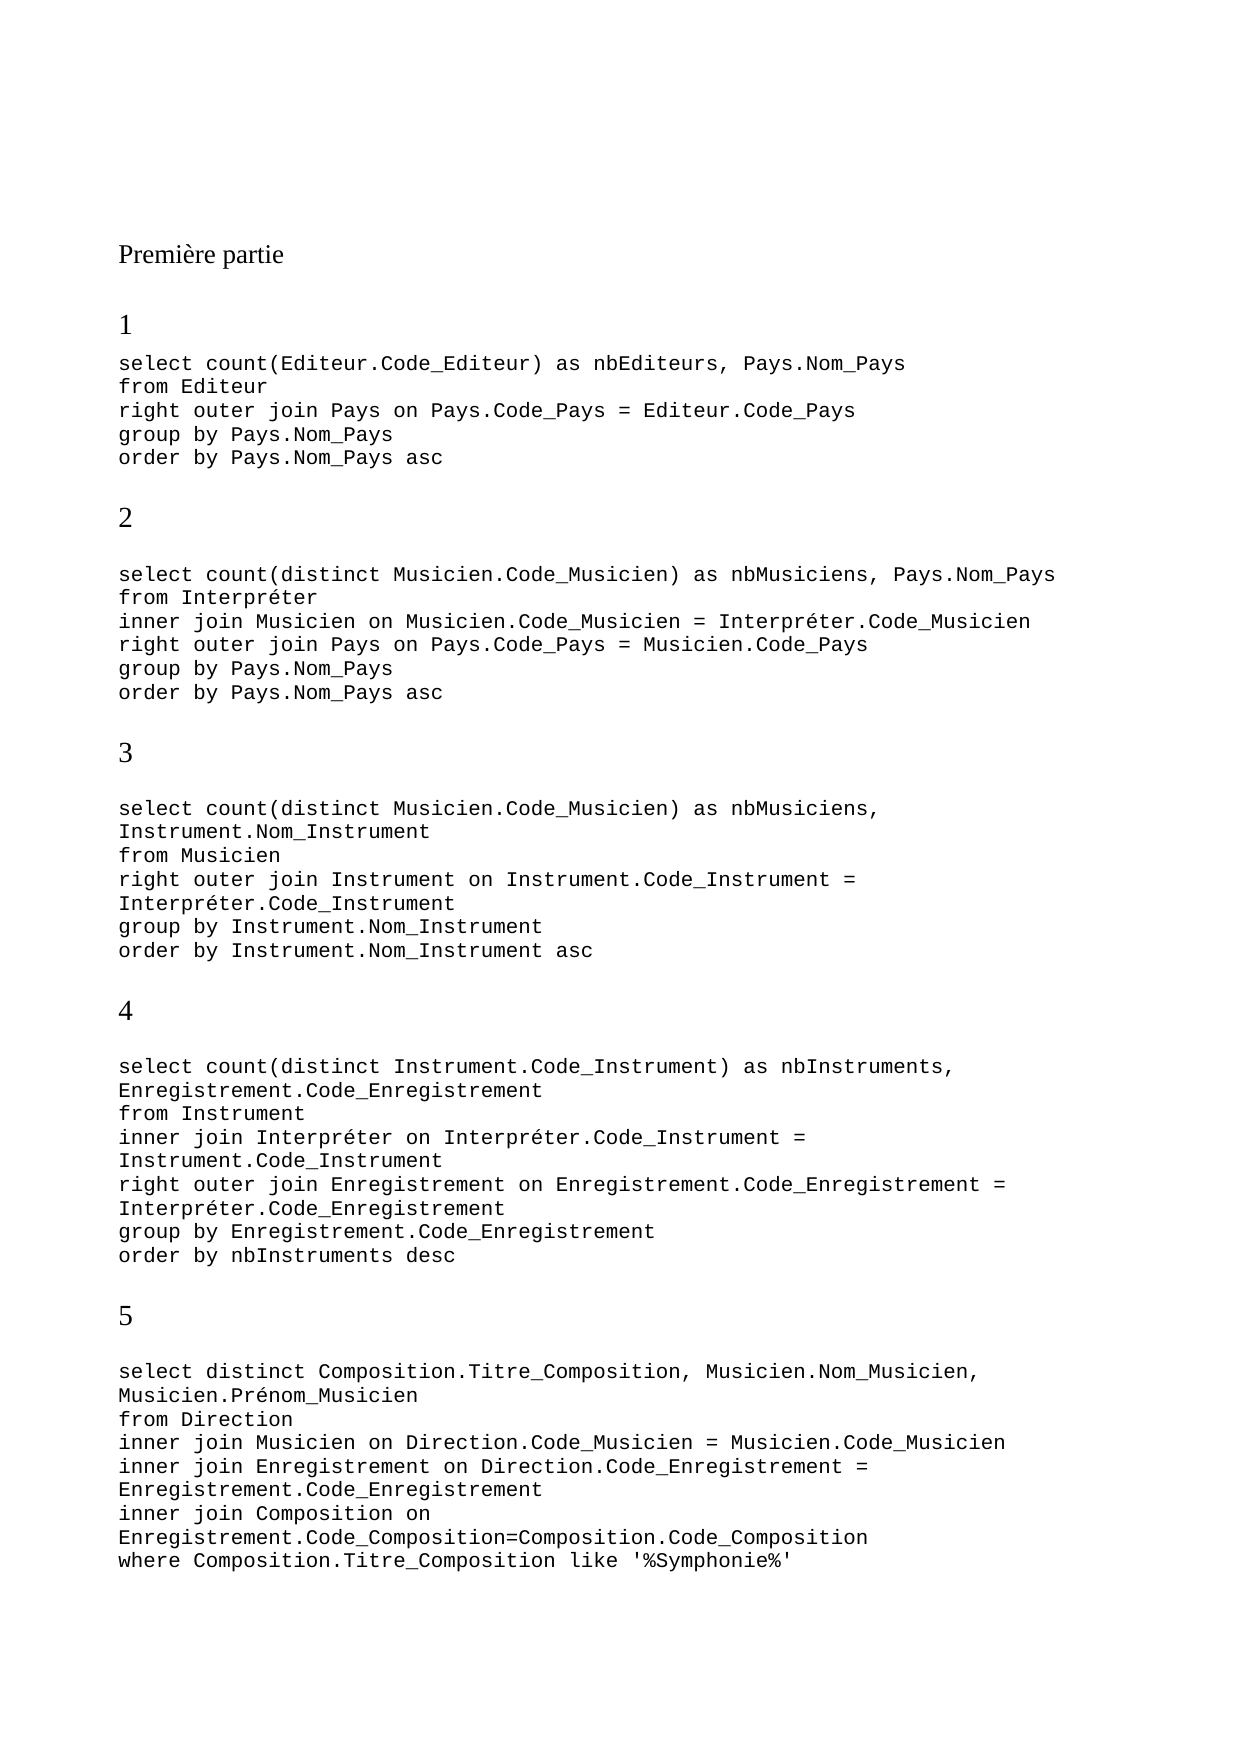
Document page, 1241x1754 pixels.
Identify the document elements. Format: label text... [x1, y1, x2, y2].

text from Interpréter [118, 587, 1122, 611]
text 5 [118, 1298, 1122, 1332]
text select count(Editeur.Code_Editeur) as nbEditeurs, Pays.Nom_Pays [118, 353, 1122, 376]
text 3 [118, 735, 1122, 768]
text right outer join Enregistrement on Enregistrement.Code_Enregistrement = Interpréter.Code_Enregistrement [118, 1174, 1122, 1221]
subtitle 1 [118, 307, 1122, 340]
text where Composition.Titre_Composition like '%Symphonie%' [118, 1550, 1122, 1574]
text right outer join Instrument on Instrument.Code_Instrument = Interpréter.Code_Instrument [118, 869, 1122, 916]
text group by Pays.Nom_Pays [118, 658, 1122, 682]
text right outer join Pays on Pays.Code_Pays = Musicien.Code_Pays [118, 634, 1122, 658]
text from Musicien [118, 845, 1122, 869]
text group by Enregistrement.Code_Enregistrement [118, 1221, 1122, 1245]
text from Direction [118, 1408, 1122, 1432]
text select count(distinct Musicien.Code_Musicien) as nbMusiciens, Pays.Nom_Pays [118, 563, 1122, 587]
text from Editeur [118, 376, 1122, 400]
text 4 [118, 993, 1122, 1026]
text right outer join Pays on Pays.Code_Pays = Editeur.Code_Pays [118, 400, 1122, 424]
text order by nbInstruments desc [118, 1245, 1122, 1269]
text select count(distinct Musicien.Code_Musicien) as nbMusiciens, Instrument.Nom_Instrument [118, 798, 1122, 845]
text group by Pays.Nom_Pays [118, 424, 1122, 447]
text select distinct Composition.Titre_Composition, Musicien.Nom_Musicien, Musicien.Prénom_Musicien [118, 1361, 1122, 1408]
text from Instrument [118, 1103, 1122, 1127]
subtitle Première partie [118, 238, 1122, 269]
text order by Instrument.Nom_Instrument asc [118, 940, 1122, 963]
text 2 [118, 501, 1122, 534]
text inner join Enregistrement on Direction.Code_Enregistrement = Enregistrement.Code_Enregistrement [118, 1456, 1122, 1503]
text group by Instrument.Nom_Instrument [118, 916, 1122, 940]
text inner join Interpréter on Interpréter.Code_Instrument = Instrument.Code_Instrument [118, 1127, 1122, 1174]
text order by Pays.Nom_Pays asc [118, 682, 1122, 705]
text select count(distinct Instrument.Code_Instrument) as nbInstruments, Enregistrement.Code_Enregistrement [118, 1056, 1122, 1103]
text inner join Musicien on Direction.Code_Musicien = Musicien.Code_Musicien [118, 1432, 1122, 1456]
text inner join Composition on Enregistrement.Code_Composition=Composition.Code_Composition [118, 1503, 1122, 1550]
text inner join Musicien on Musicien.Code_Musicien = Interpréter.Code_Musicien [118, 611, 1122, 634]
text order by Pays.Nom_Pays asc [118, 447, 1122, 471]
